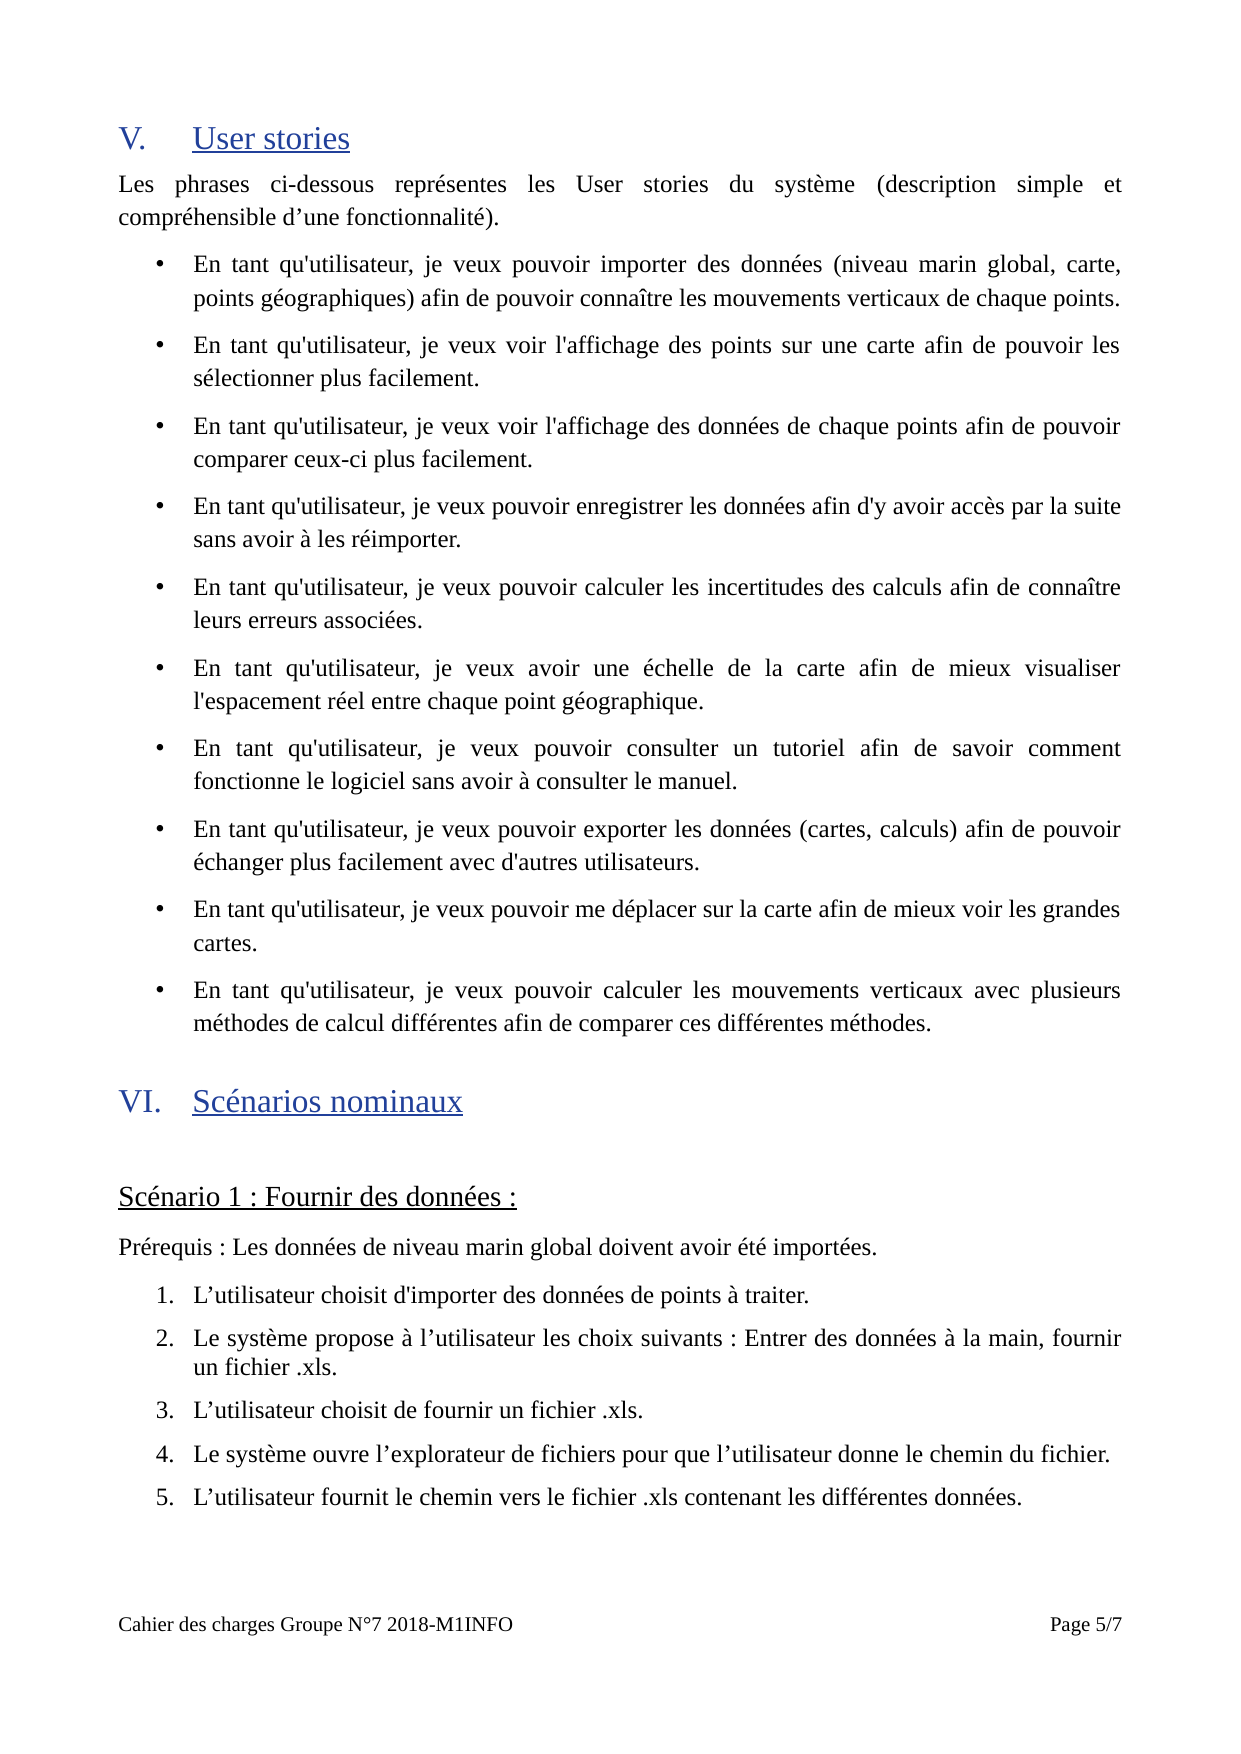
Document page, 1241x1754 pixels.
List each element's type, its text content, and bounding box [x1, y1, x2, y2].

text Scénario 1 : Fournir des données : [118, 1179, 1122, 1213]
text Les phrases ci-dessous représentes les User stories du système (description simple et compréhensible d’une fonctionnalité). [118, 169, 1122, 231]
list En tant qu'utilisateur, je veux voir l'affichage des données de chaque points afin de pouvoir comparer ceux-ci plus facilement. [156, 411, 1122, 473]
list En tant qu'utilisateur, je veux pouvoir enregistrer les données afin d'y avoir accès par la suite sans avoir à les réimporter. [156, 491, 1122, 553]
list Le système propose à l’utilisateur les choix suivants : Entrer des données à la main, fournir un fichier .xls. [156, 1323, 1122, 1381]
list En tant qu'utilisateur, je veux avoir une échelle de la carte afin de mieux visualiser l'espacement réel entre chaque point géographique. [156, 653, 1122, 714]
list En tant qu'utilisateur, je veux pouvoir consulter un tutoriel afin de savoir comment fonctionne le logiciel sans avoir à consulter le manuel. [156, 733, 1122, 795]
list L’utilisateur choisit de fournir un fichier .xls. [156, 1395, 1122, 1424]
subtitle User stories [118, 118, 1122, 156]
subtitle Scénarios nominaux [118, 1081, 1122, 1119]
list L’utilisateur choisit d'importer des données de points à traiter. [156, 1280, 1122, 1309]
list Le système ouvre l’explorateur de fichiers pour que l’utilisateur donne le chemin du fichier. [156, 1439, 1122, 1467]
list En tant qu'utilisateur, je veux pouvoir calculer les mouvements verticaux avec plusieurs méthodes de calcul différentes afin de comparer ces différentes méthodes. [156, 975, 1122, 1037]
list L’utilisateur fournit le chemin vers le fichier .xls contenant les différentes données. [156, 1482, 1122, 1511]
list En tant qu'utilisateur, je veux pouvoir me déplacer sur la carte afin de mieux voir les grandes cartes. [156, 894, 1122, 956]
list En tant qu'utilisateur, je veux pouvoir importer des données (niveau marin global, carte, points géographiques) afin de pouvoir connaître les mouvements verticaux de chaque points. [156, 249, 1122, 311]
text Prérequis : Les données de niveau marin global doivent avoir été importées. [118, 1232, 1122, 1261]
list En tant qu'utilisateur, je veux pouvoir calculer les incertitudes des calculs afin de connaître leurs erreurs associées. [156, 572, 1122, 634]
list En tant qu'utilisateur, je veux voir l'affichage des points sur une carte afin de pouvoir les sélectionner plus facilement. [156, 330, 1122, 392]
list En tant qu'utilisateur, je veux pouvoir exporter les données (cartes, calculs) afin de pouvoir échanger plus facilement avec d'autres utilisateurs. [156, 814, 1122, 876]
